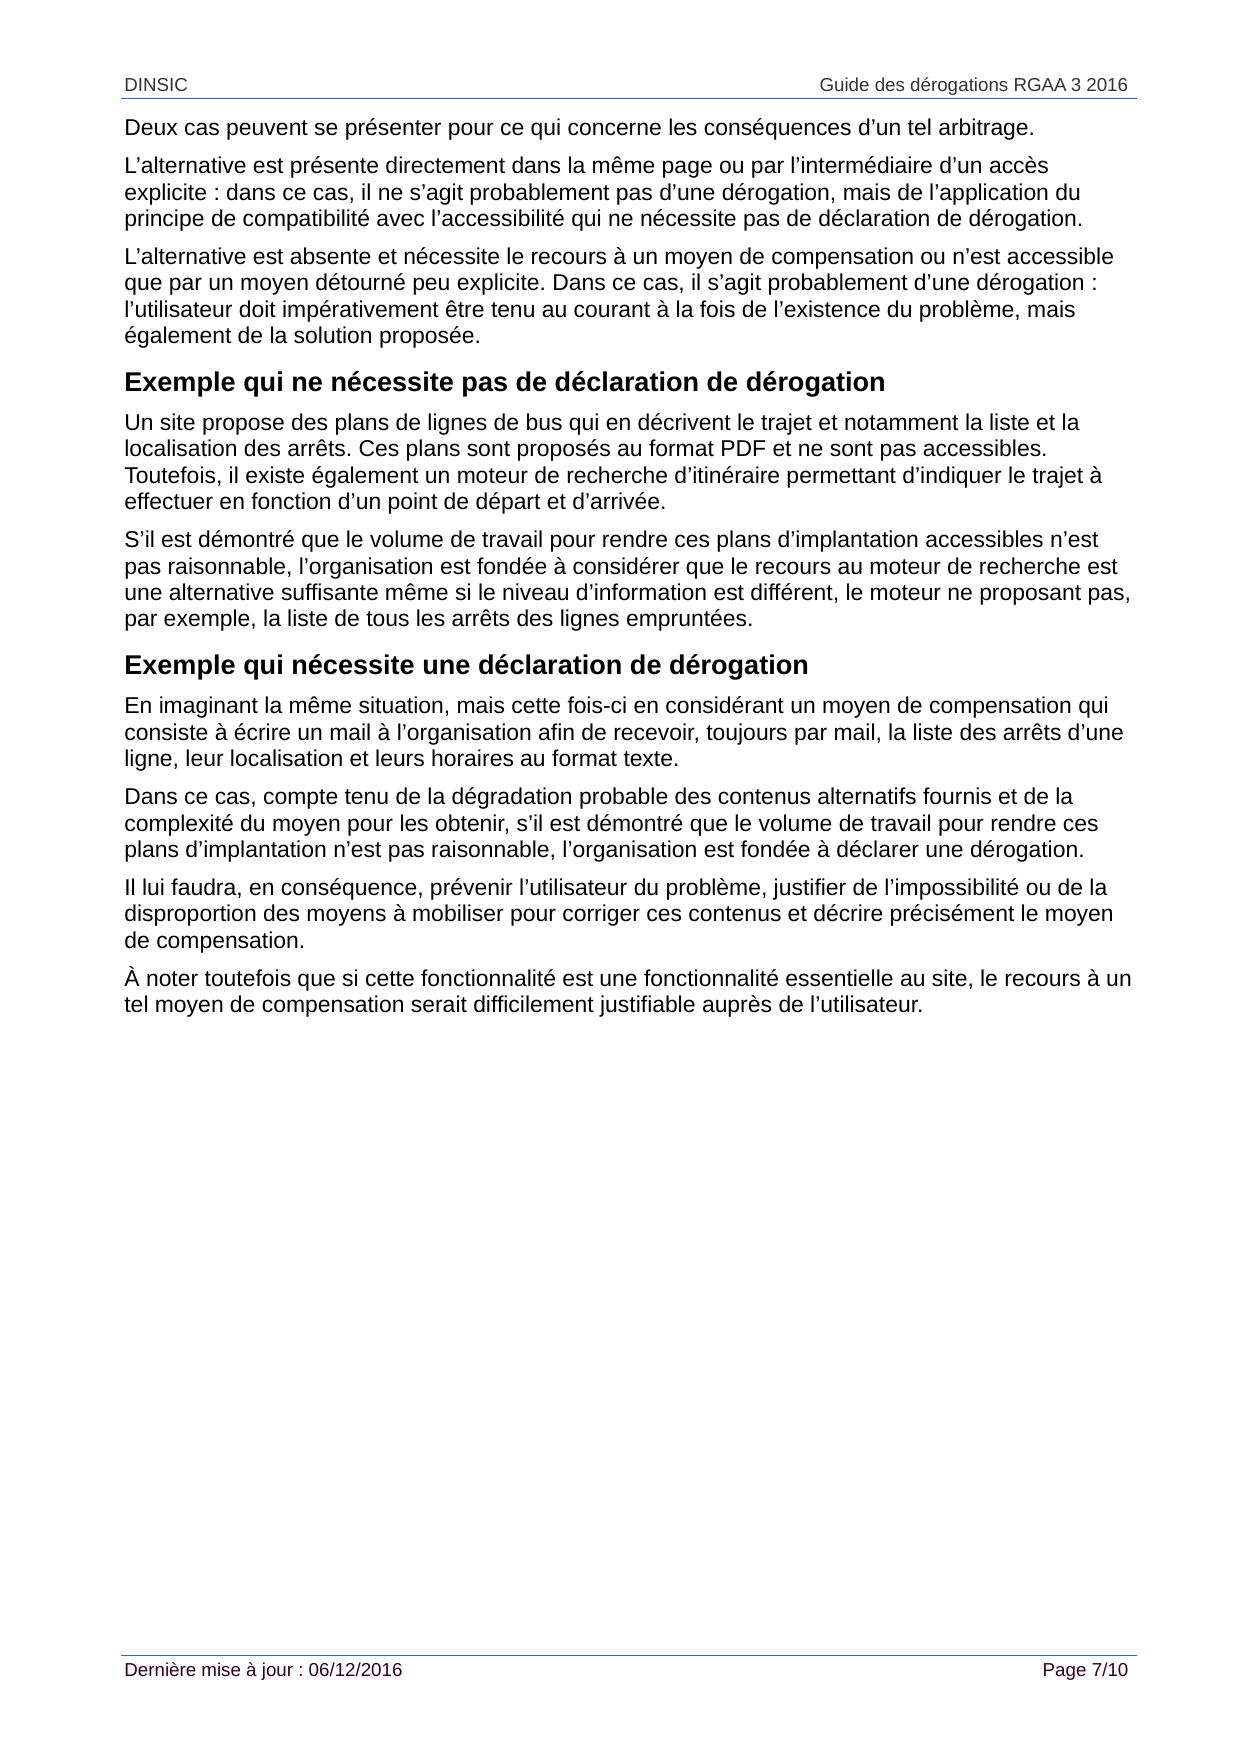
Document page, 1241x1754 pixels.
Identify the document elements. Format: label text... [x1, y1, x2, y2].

text L’alternative est présente directement dans la même page ou par l’intermédiaire d’un accès explicite : dans ce cas, il ne s’agit probablement pas d’une dérogation, mais de l’application du principe de compatibilité avec l’accessibilité qui ne nécessite pas de déclaration de dérogation. [124, 152, 1134, 231]
text Deux cas peuvent se présenter pour ce qui concerne les conséquences d’un tel arbitrage. [124, 114, 1134, 140]
text Dans ce cas, compte tenu de la dégradation probable des contenus alternatifs fournis et de la complexité du moyen pour les obtenir, s’il est démontré que le volume de travail pour rendre ces plans d’implantation n’est pas raisonnable, l’organisation est fondée à déclarer une dérogation. [124, 783, 1134, 862]
text En imaginant la même situation, mais cette fois-ci en considérant un moyen de compensation qui consiste à écrire un mail à l’organisation afin de recevoir, toujours par mail, la liste des arrêts d’une ligne, leur localisation et leurs horaires au format texte. [124, 692, 1134, 771]
text Il lui faudra, en conséquence, prévenir l’utilisateur du problème, justifier de l’impossibilité ou de la disproportion des moyens à mobiliser pour corriger ces contenus et décrire précisément le moyen de compensation. [124, 874, 1134, 953]
text Un site propose des plans de lignes de bus qui en décrivent le trajet et notamment la liste et la localisation des arrêts. Ces plans sont proposés au format PDF et ne sont pas accessibles. Toutefois, il existe également un moteur de recherche d’itinéraire permettant d’indiquer le trajet à effectuer en fonction d’un point de départ et d’arrivée. [124, 409, 1134, 514]
text S’il est démontré que le volume de travail pour rendre ces plans d’implantation accessibles n’est pas raisonnable, l’organisation est fondée à considérer que le recours au moteur de recherche est une alternative suffisante même si le niveau d’information est différent, le moteur ne proposant pas, par exemple, la liste de tous les arrêts des lignes empruntées. [124, 526, 1134, 632]
subtitle Exemple qui nécessite une déclaration de dérogation [124, 649, 1134, 681]
subtitle Exemple qui ne nécessite pas de déclaration de dérogation [124, 366, 1134, 397]
text L’alternative est absente et nécessite le recours à un moyen de compensation ou n’est accessible que par un moyen détourné peu explicite. Dans ce cas, il s’agit probablement d’une dérogation : l’utilisateur doit impérativement être tenu au courant à la fois de l’existence du problème, mais également de la solution proposée. [124, 243, 1134, 348]
text À noter toutefois que si cette fonctionnalité est une fonctionnalité essentielle au site, le recours à un tel moyen de compensation serait difficilement justifiable auprès de l’utilisateur. [124, 965, 1134, 1018]
